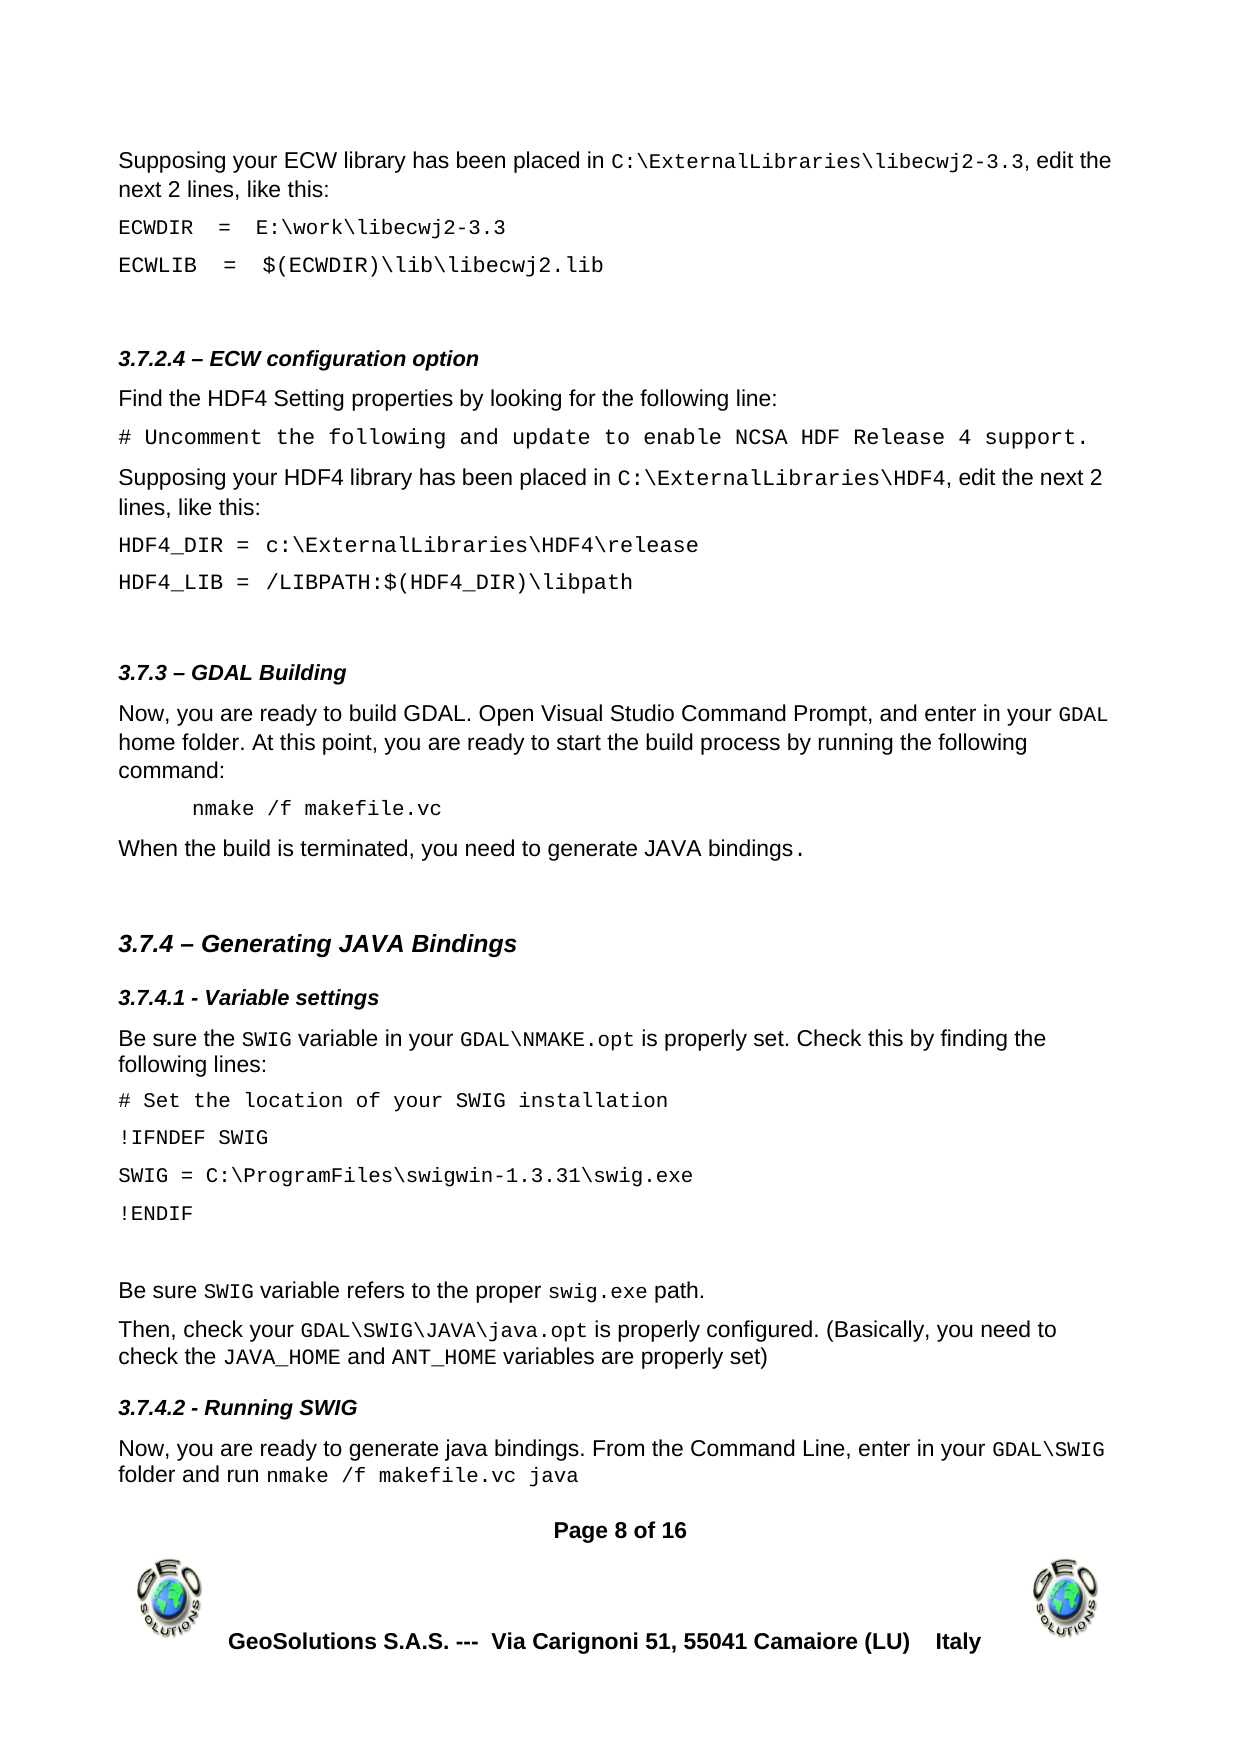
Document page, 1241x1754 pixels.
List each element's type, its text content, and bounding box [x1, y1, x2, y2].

text When the build is terminated, you need to generate JAVA bindings. [118, 836, 1122, 863]
subtitle 3.7.4 – Generating JAVA Bindings [118, 930, 1122, 958]
text nmake /f makefile.vc [118, 798, 1122, 821]
text !ENDIF [118, 1203, 1122, 1226]
text SWIG = C:\ProgramFiles\swigwin-1.3.31\swig.exe [118, 1165, 1122, 1189]
text # Uncomment the following and update to enable NCSA HDF Release 4 support. [118, 426, 1122, 451]
subtitle 3.7.3 – GDAL Building [118, 661, 1122, 685]
text ECWLIB = $(ECWDIR)\lib\libecwj2.lib [118, 255, 1122, 279]
subtitle 3.7.4.1 - Variable settings [118, 986, 1122, 1010]
text Supposing your HDF4 library has been placed in C:\ExternalLibraries\HDF4, edit the next 2 lines, like this: [118, 465, 1122, 520]
text HDF4_LIB = /LIBPATH:$(HDF4_DIR)\libpath [118, 571, 1122, 596]
text Be sure SWIG variable refers to the proper swig.exe path. [118, 1278, 1122, 1305]
text HDF4_DIR = c:\ExternalLibraries\HDF4\release [118, 535, 1122, 559]
text Now, you are ready to generate java bindings. From the Command Line, enter in your GDAL\SWIG folder and run nmake /f makefile.vc java [118, 1435, 1122, 1489]
text Find the HDF4 Setting properties by looking for the following line: [118, 386, 1122, 412]
text !IFNDEF SWIG [118, 1127, 1122, 1151]
subtitle 3.7.4.2 - Running SWIG [118, 1396, 1122, 1420]
text Now, you are ready to build GDAL. Open Visual Studio Command Prompt, and enter in your GDAL home folder. At this point, you are ready to start the build process by running the following command: [118, 700, 1122, 783]
text Supposing your ECW library has been placed in C:\ExternalLibraries\libecwj2-3.3, edit the next 2 lines, like this: [118, 148, 1122, 203]
text ECWDIR = E:\work\libecwj2-3.3 [118, 217, 1122, 241]
text # Set the location of your SWIG installation [118, 1089, 1122, 1113]
text Then, check your GDAL\SWIG\JAVA\java.opt is properly configured. (Basically, you need to check the JAVA_HOME and ANT_HOME variables are properly set) [118, 1317, 1122, 1371]
subtitle 3.7.2.4 – ECW configuration option [118, 347, 1122, 371]
picture [134, 1552, 205, 1641]
picture [1030, 1552, 1101, 1641]
text Be sure the SWIG variable in your GDAL\NMAKE.opt is properly set. Check this by finding the following lines: [118, 1025, 1122, 1078]
